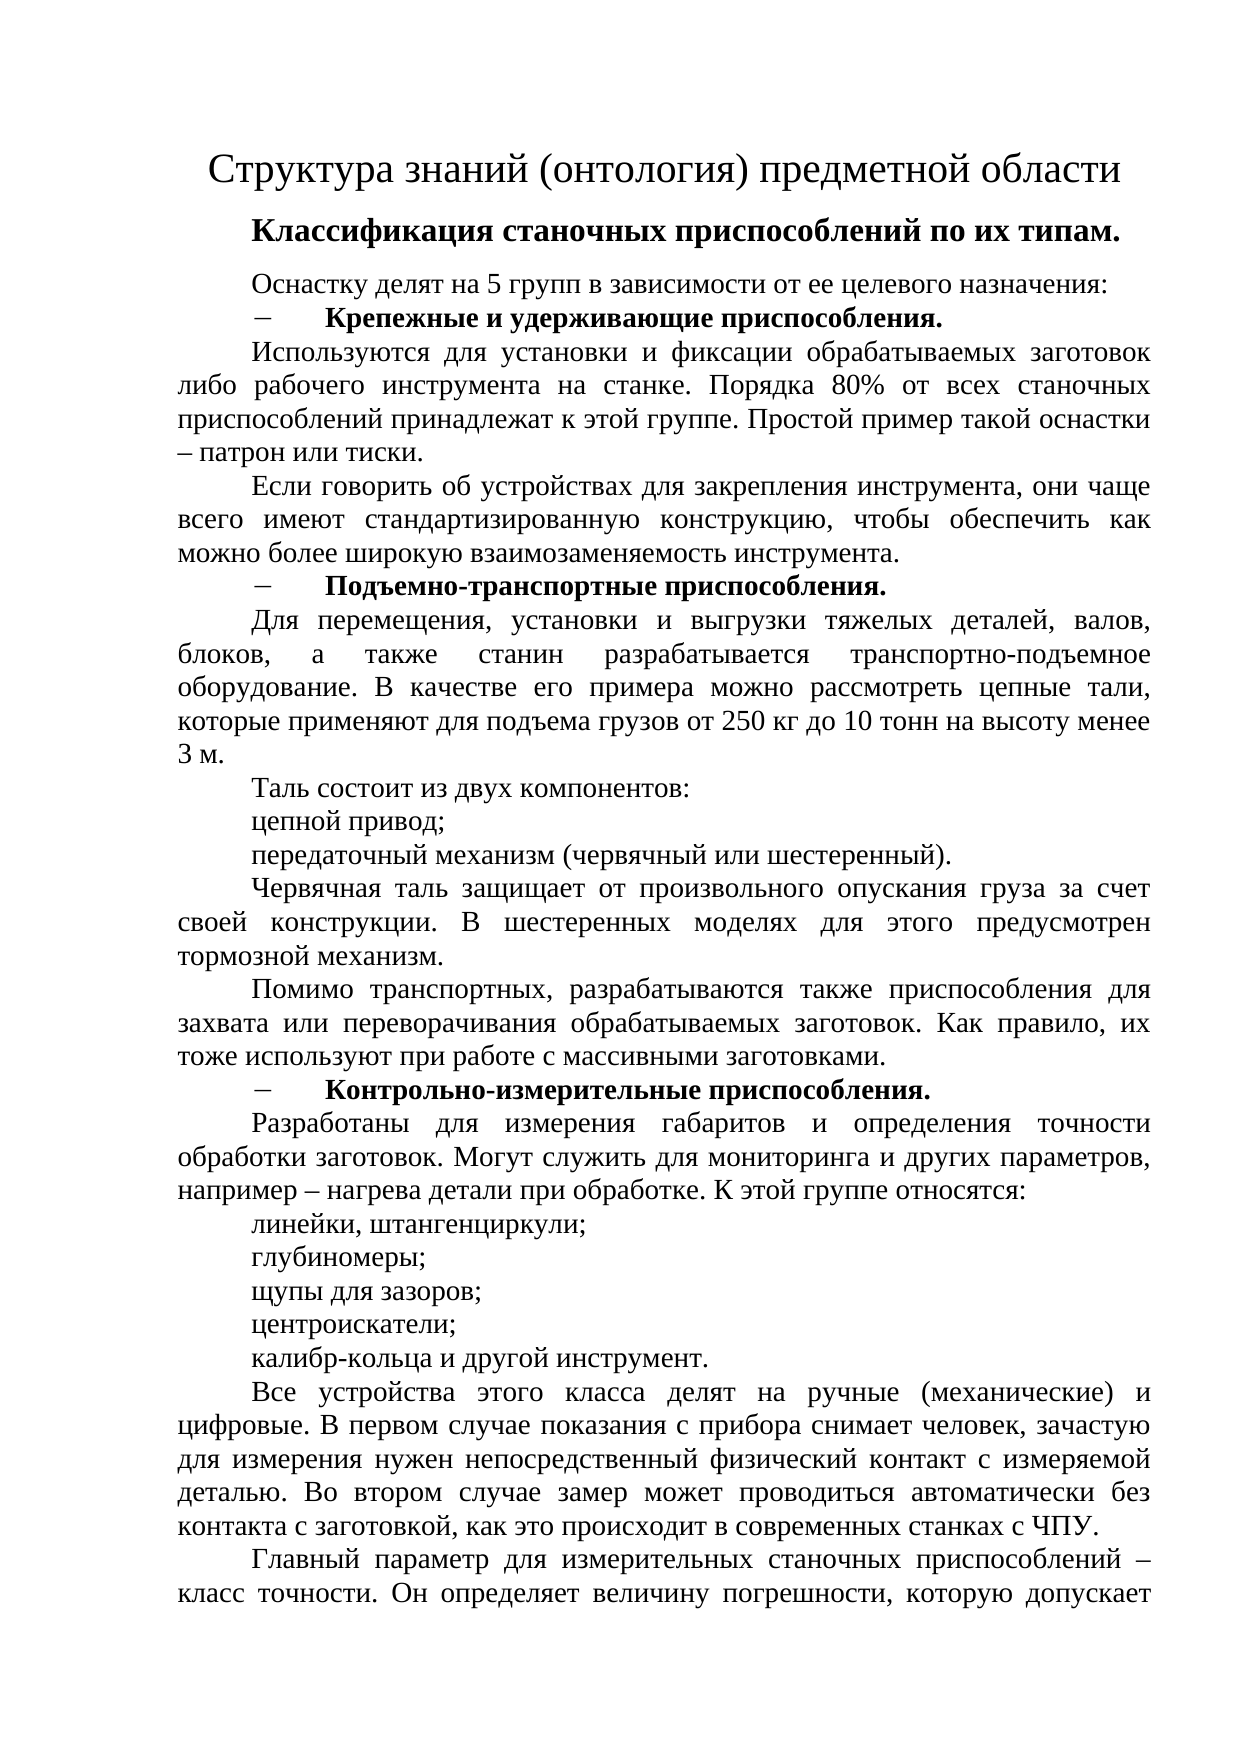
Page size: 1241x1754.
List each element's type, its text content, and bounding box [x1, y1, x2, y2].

text Помимо транспортных, разрабатываются также приспособления для захвата или переворачивания обрабатываемых заготовок. Как правило, их тоже используют при работе с массивными заготовками. [177, 971, 1152, 1072]
text Все устройства этого класса делят на ручные (механические) и цифровые. В первом случае показания с прибора снимает человек, зачастую для измерения нужен непосредственный физический контакт с измеряемой деталью. Во втором случае замер может проводиться автоматически без контакта с заготовкой, как это происходит в современных станках с ЧПУ. [177, 1374, 1152, 1541]
text Для перемещения, установки и выгрузки тяжелых деталей, валов, блоков, а также станин разрабатывается транспортно-подъемное оборудование. В качестве его примера можно рассмотреть цепные тали, которые применяют для подъема грузов от 250 кг до 10 тонн на высоту менее 3 м. [177, 602, 1152, 770]
text Червячная таль защищает от произвольного опускания груза за счет своей конструкции. В шестеренных моделях для этого предусмотрен тормозной механизм. [177, 871, 1152, 971]
text Главный параметр для измерительных станочных приспособлений – класс точности. Он определяет величину погрешности, которую допускает [177, 1541, 1152, 1608]
text линейки, штангенциркули; [177, 1206, 1152, 1239]
list Контрольно-измерительные приспособления. [177, 1072, 1152, 1105]
list Крепежные и удерживающие приспособления. [177, 300, 1152, 334]
list Подъемно-транспортные приспособления. [177, 568, 1152, 602]
text Разработаны для измерения габаритов и определения точности обработки заготовок. Могут служить для мониторинга и других параметров, например – нагрева детали при обработке. К этой группе относятся: [177, 1105, 1152, 1206]
text передаточный механизм (червячный или шестеренный). [177, 837, 1152, 871]
subtitle Структура знаний (онтология) предметной области [177, 143, 1152, 191]
text калибр-кольца и другой инструмент. [177, 1340, 1152, 1374]
text Если говорить об устройствах для закрепления инструмента, они чаще всего имеют стандартизированную конструкцию, чтобы обеспечить как можно более широкую взаимозаменяемость инструмента. [177, 468, 1152, 568]
text щупы для зазоров; [177, 1273, 1152, 1307]
text Оснастку делят на 5 групп в зависимости от ее целевого назначения: [177, 267, 1152, 300]
text глубиномеры; [177, 1239, 1152, 1273]
text цепной привод; [177, 803, 1152, 837]
text центроискатели; [177, 1307, 1152, 1340]
text Таль состоит из двух компонентов: [177, 770, 1152, 803]
subtitle Классификация станочных приспособлений по их типам. [177, 211, 1152, 249]
text Используются для установки и фиксации обрабатываемых заготовок либо рабочего инструмента на станке. Порядка 80% от всех станочных приспособлений принадлежат к этой группе. Простой пример такой оснастки – патрон или тиски. [177, 334, 1152, 468]
